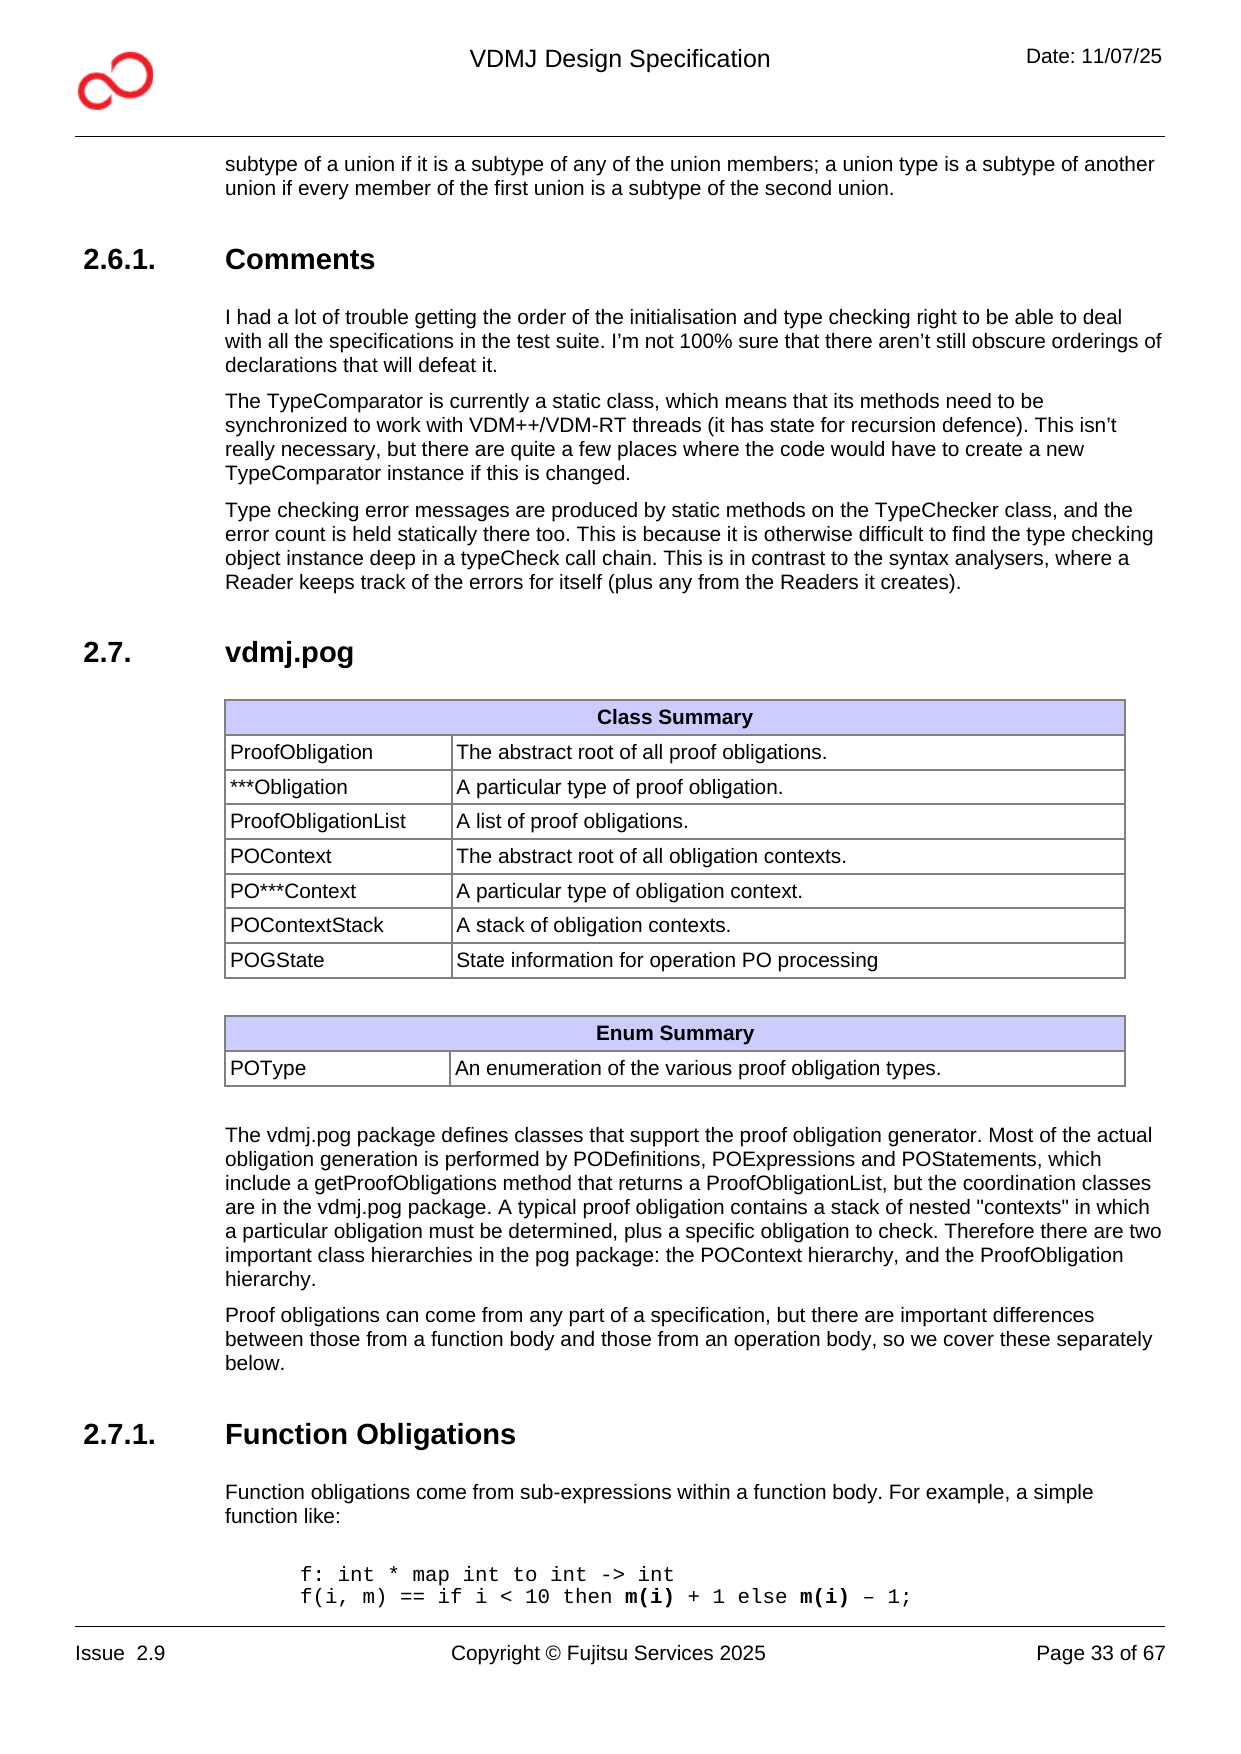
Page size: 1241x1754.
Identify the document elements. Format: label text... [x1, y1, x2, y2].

table_cell ProofObligationList [226, 805, 451, 838]
text Proof obligations can come from any part of a specification, but there are important differences between those from a function body and those from an operation body, so we cover these separately below. [225, 1303, 1165, 1375]
table_cell A list of proof obligations. [453, 805, 1124, 838]
table_cell POGState [226, 944, 451, 977]
table_cell The abstract root of all obligation contexts. [453, 840, 1124, 872]
table_cell ProofObligation [226, 736, 451, 768]
text subtype of a union if it is a subtype of any of the union members; a union type is a subtype of another union if every member of the first union is a subtype of the second union. [225, 152, 1165, 200]
text The vdmj.pog package defines classes that support the proof obligation generator. Most of the actual obligation generation is performed by PODefinitions, POExpressions and POStatements, which include a getProofObligations method that returns a ProofObligationList, but the coordination classes are in the vdmj.pog package. A typical proof obligation contains a stack of nested "contexts" in which a particular obligation must be determined, plus a specific obligation to check. Therefore there are two important class hierarchies in the pog package: the POContext hierarchy, and the ProofObligation hierarchy. [225, 1123, 1165, 1291]
table_cell PO***Context [226, 875, 451, 907]
table_cell POContextStack [226, 909, 451, 942]
table_cell The abstract root of all proof obligations. [453, 736, 1124, 768]
subtitle vdmj.pog [75, 636, 1165, 669]
subtitle Comments [75, 243, 1165, 275]
picture [78, 44, 153, 120]
text f(i, m) == if i < 10 then m(i) + 1 else m(i) – 1; [225, 1586, 1165, 1608]
table_cell A particular type of proof obligation. [453, 771, 1124, 803]
table_cell State information for operation PO processing [453, 944, 1124, 977]
table_header Class Summary [226, 701, 1124, 734]
subtitle Function Obligations [75, 1418, 1165, 1450]
table_cell ***Obligation [226, 771, 451, 803]
text The TypeComparator is currently a static class, which means that its methods need to be synchronized to work with VDM++/VDM-RT threads (it has state for recursion defence). This isn’t really necessary, but there are quite a few places where the code would have to create a new TypeComparator instance if this is changed. [225, 390, 1165, 486]
table_cell POContext [226, 840, 451, 872]
text Function obligations come from sub-expressions within a function body. For example, a simple function like: [225, 1480, 1165, 1528]
table_cell A stack of obligation contexts. [453, 909, 1124, 942]
text I had a lot of trouble getting the order of the initialisation and type checking right to be able to deal with all the specifications in the test suite. I’m not 100% sure that there aren’t still obscure orderings of declarations that will defeat it. [225, 305, 1165, 377]
table_header Enum Summary [226, 1017, 1124, 1050]
text Type checking error messages are produced by static methods on the TypeChecker class, and the error count is held statically there too. This is because it is otherwise difficult to find the type checking object instance deep in a typeCheck call chain. This is in contrast to the syntax analysers, where a Reader keeps track of the errors for itself (plus any from the Readers it creates). [225, 498, 1165, 594]
table_cell POType [226, 1052, 449, 1084]
table_cell A particular type of obligation context. [453, 875, 1124, 907]
text f: int * map int to int -> int [225, 1563, 1165, 1586]
table_cell An enumeration of the various proof obligation types. [451, 1052, 1124, 1084]
